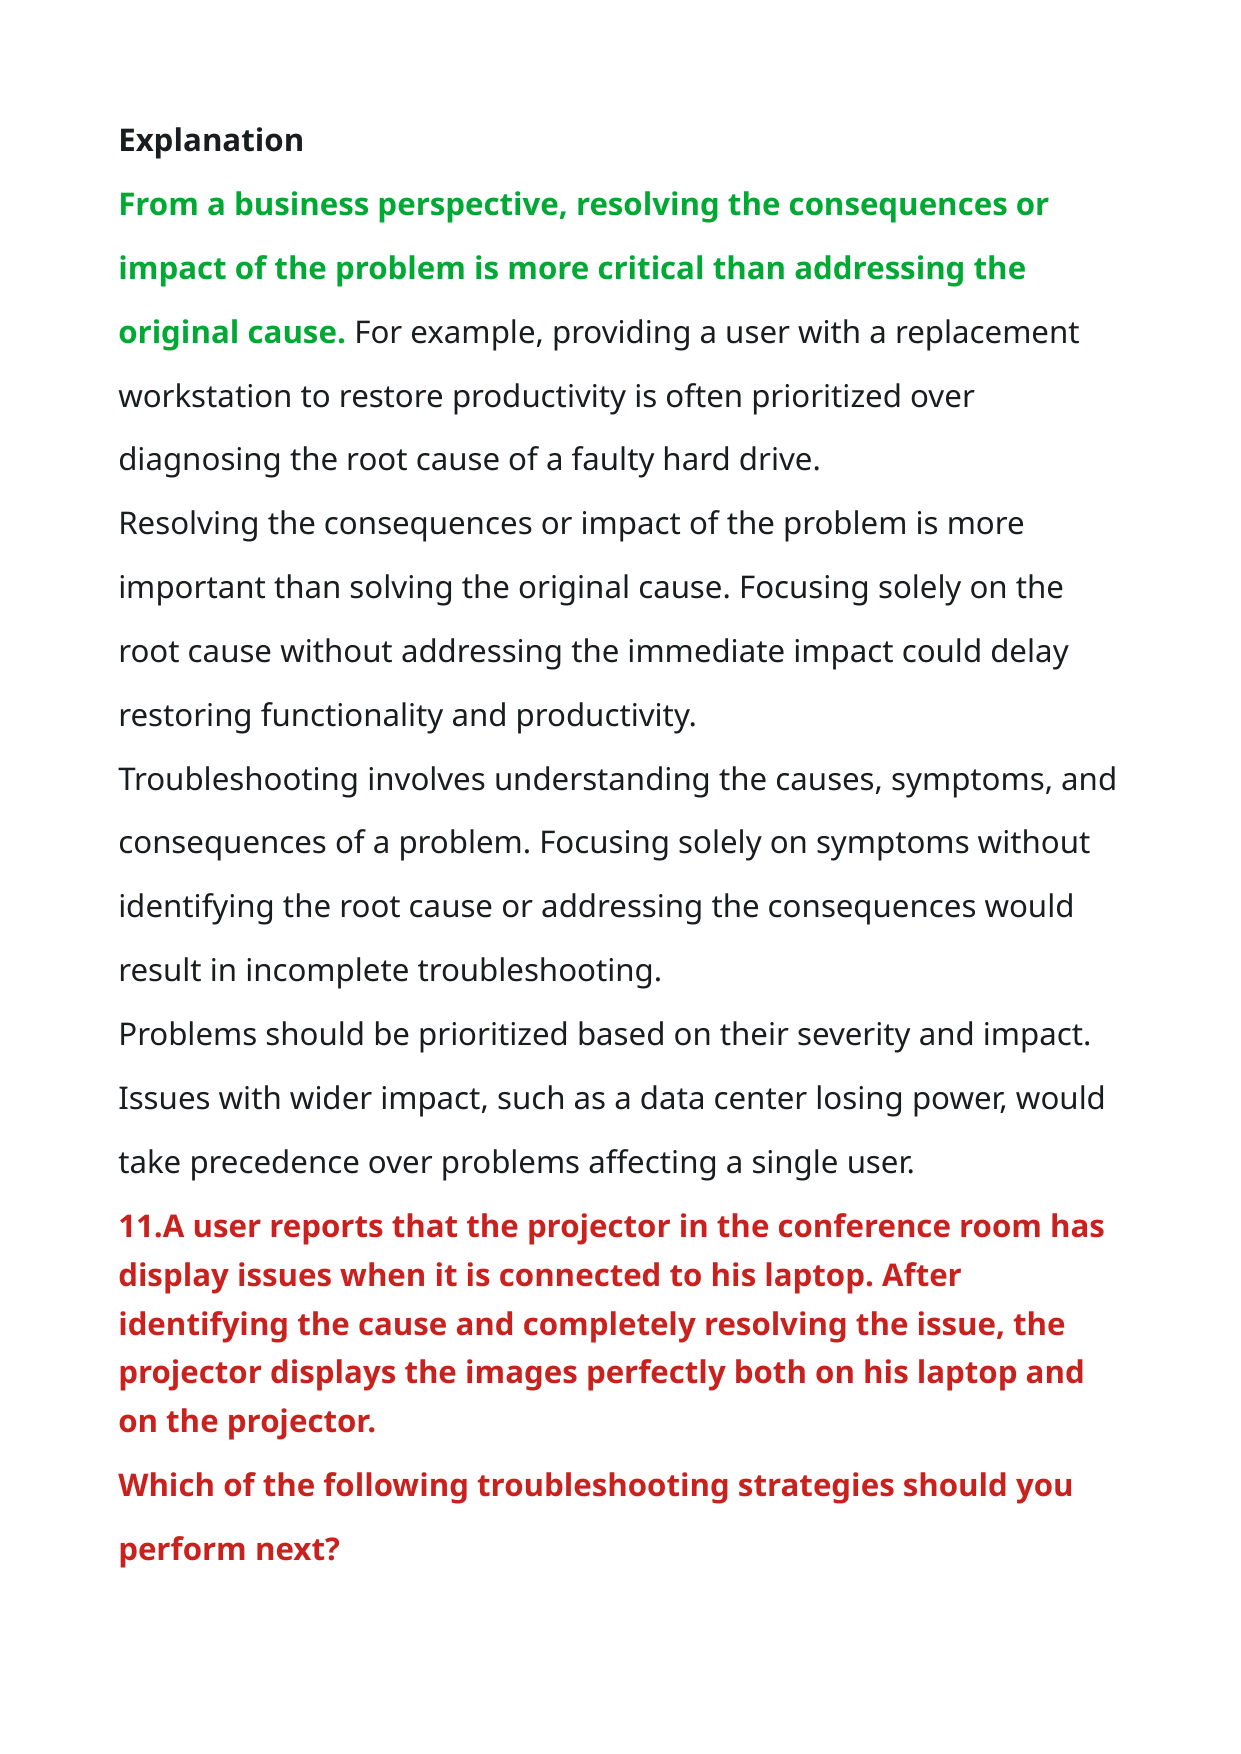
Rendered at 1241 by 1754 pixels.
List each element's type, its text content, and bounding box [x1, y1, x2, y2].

text 11.A user reports that the projector in the conference room has display issues when it is connected to his laptop. After identifying the cause and completely resolving the issue, the projector displays the images perfectly both on his laptop and on the projector. [118, 1204, 1122, 1442]
text Which of the following troubleshooting strategies should you perform next? [118, 1463, 1122, 1569]
text Troubleshooting involves understanding the causes, symptoms, and consequences of a problem. Focusing solely on symptoms without identifying the root cause or addressing the consequences would result in incomplete troubleshooting. [118, 757, 1122, 991]
text From a business perspective, resolving the consequences or impact of the problem is more critical than addressing the original cause. For example, providing a user with a replacement workstation to restore productivity is often prioritized over diagnosing the root cause of a faulty hard drive. [118, 182, 1122, 480]
text Problems should be prioritized based on their severity and impact. Issues with wider impact, such as a data center losing power, would take precedence over problems affecting a single user. [118, 1012, 1122, 1182]
text Resolving the consequences or impact of the problem is more important than solving the original cause. Focusing solely on the root cause without addressing the immediate impact could delay restoring functionality and productivity. [118, 501, 1122, 735]
subtitle Explanation [118, 118, 1122, 161]
